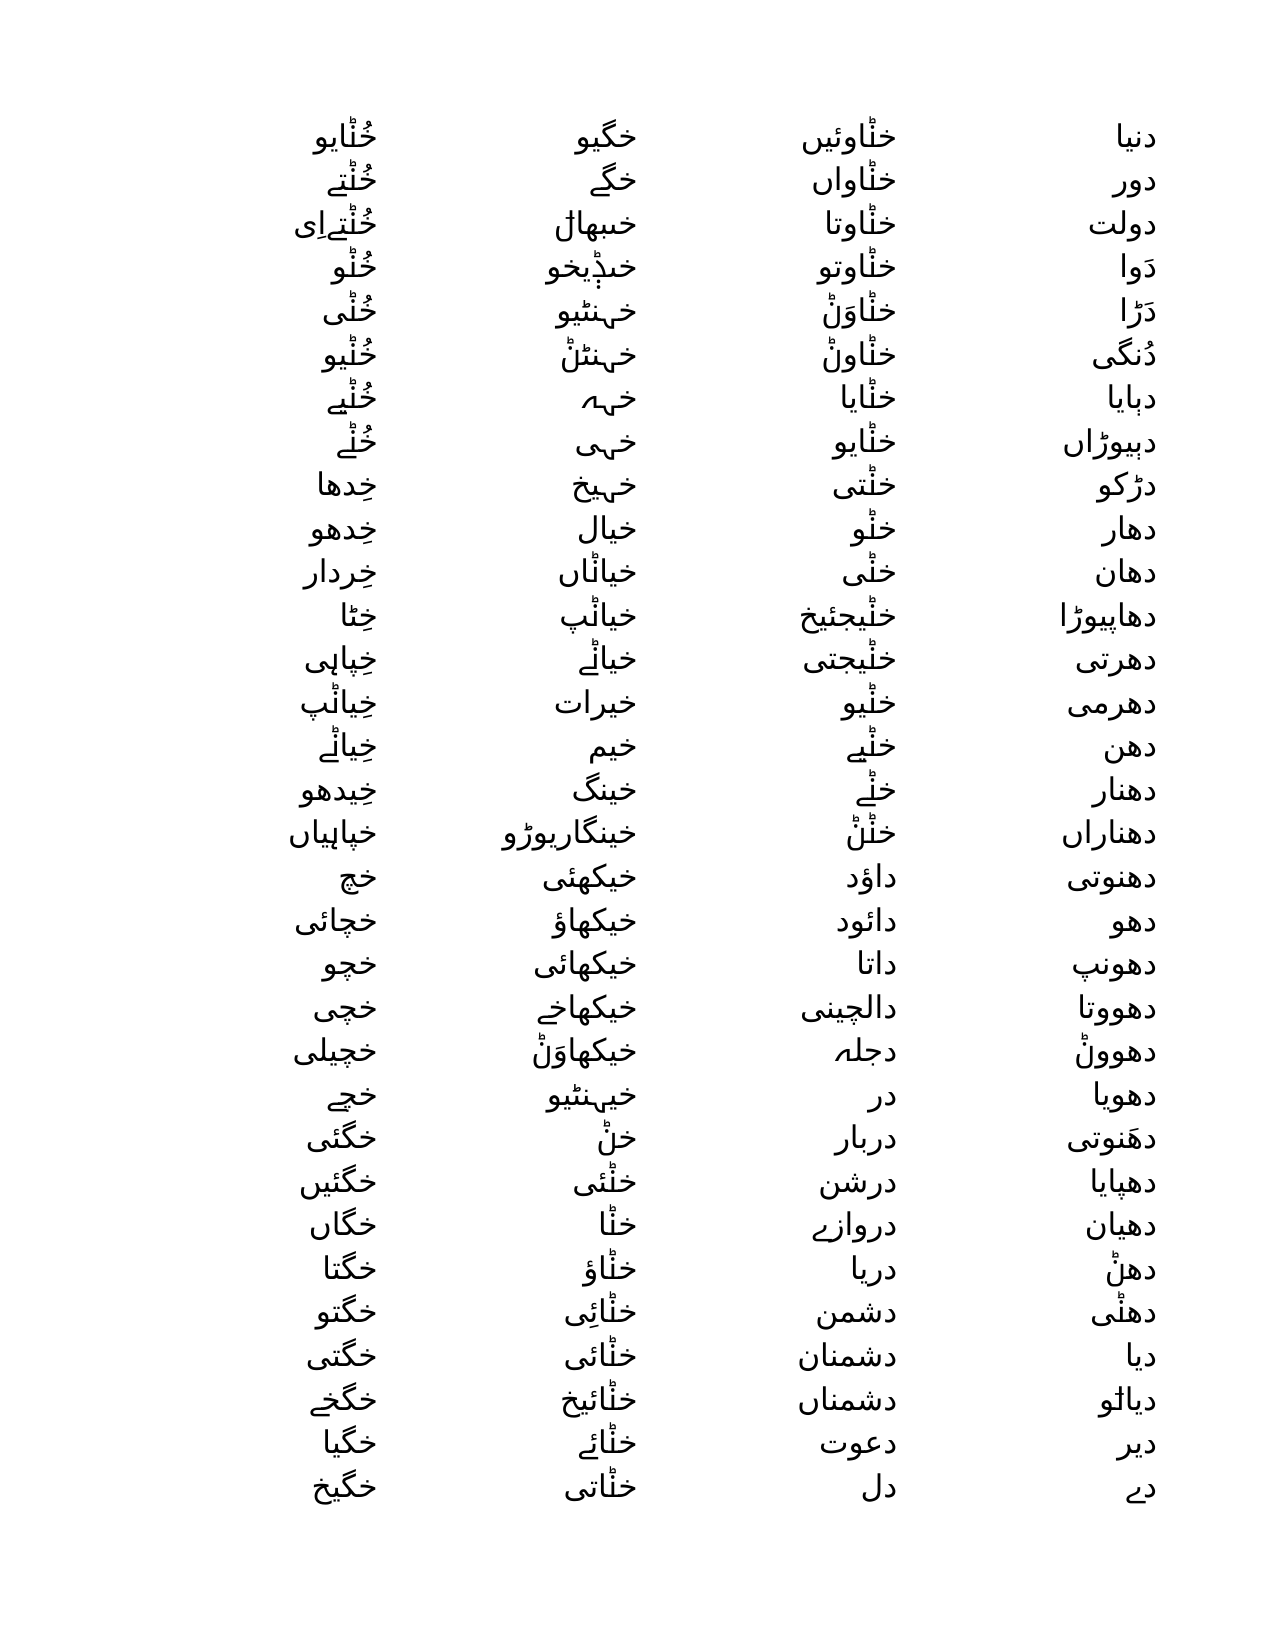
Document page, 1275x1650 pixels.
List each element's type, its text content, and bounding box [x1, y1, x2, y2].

text خݨاوَݨ [637, 292, 897, 329]
text خینگ [378, 771, 637, 808]
text دائود [637, 902, 897, 938]
text دھووݨ [897, 1032, 1157, 1069]
text خݨائے [378, 1424, 637, 1461]
text خیکھئی [378, 858, 637, 895]
text دھناراں [897, 815, 1157, 851]
text دیا [897, 1337, 1157, 1374]
text خُݨی [118, 292, 378, 329]
text خہنٹیو [378, 292, 637, 329]
text دجلہ [637, 1032, 897, 1069]
text خگئی [118, 1119, 378, 1156]
text خݨایو [637, 423, 897, 459]
text خݨاوتو [637, 249, 897, 285]
text دھان [897, 553, 1157, 590]
text خیاݨے [378, 641, 637, 677]
text خُݨتے [118, 162, 378, 198]
text خݨاواں [637, 162, 897, 198]
text خِیاݨپ [118, 684, 378, 721]
text درشن [637, 1163, 897, 1199]
text دریا [637, 1250, 897, 1287]
text دشمن [637, 1294, 897, 1330]
text خپاہیاں [118, 815, 378, 851]
text خݨیے [637, 728, 897, 764]
text دھݨ [897, 1250, 1157, 1287]
text دھپایا [897, 1163, 1157, 1199]
text خݨتی [637, 466, 897, 503]
text دھاپیوڑا [897, 597, 1157, 633]
text خݨائی [378, 1337, 637, 1374]
text دھو [897, 902, 1157, 938]
text خُݨے [118, 423, 378, 459]
text خݨئی [378, 1163, 637, 1199]
text خینگاریوڑو [378, 815, 637, 851]
text خگے [378, 162, 637, 198]
text دولت [897, 205, 1157, 242]
text خِیدھو [118, 771, 378, 808]
text دھووتا [897, 989, 1157, 1025]
text داتا [637, 945, 897, 982]
text خیاݨاں [378, 553, 637, 590]
text دشمناں [637, 1381, 897, 1417]
text دھرمی [897, 684, 1157, 721]
text خݨݨ [637, 815, 897, 851]
text خݨے [637, 771, 897, 808]
text خگخے [118, 1381, 378, 1417]
text خݨایا [637, 379, 897, 416]
text خیرات [378, 684, 637, 721]
text خُݨو [118, 249, 378, 285]
text خݨیو [637, 684, 897, 721]
text خگئیں [118, 1163, 378, 1199]
text خݨاوݨ [637, 336, 897, 372]
text دشمنان [637, 1337, 897, 1374]
text خݨائیخ [378, 1381, 637, 1417]
text خگیو [378, 118, 637, 154]
text خݨاوئیں [637, 118, 897, 154]
text خہنٹݨ [378, 336, 637, 372]
text دے [897, 1468, 1157, 1504]
text دَڑا [897, 292, 1157, 329]
text خیکھاخے [378, 989, 637, 1025]
text دالچینی [637, 989, 897, 1025]
text خݨاؤ [378, 1250, 637, 1287]
text خݨا [378, 1207, 637, 1243]
text خِیاݨے [118, 728, 378, 764]
text خُݨیو [118, 336, 378, 372]
text خݨاتی [378, 1468, 637, 1504]
text خݨیجتی [637, 641, 897, 677]
text خگیا [118, 1424, 378, 1461]
text خچائی [118, 902, 378, 938]
text خچے [118, 1076, 378, 1112]
text خِدھو [118, 510, 378, 546]
text دنیا [897, 118, 1157, 154]
text خیکھاؤ [378, 902, 637, 938]
text خہہ [378, 379, 637, 416]
text خیاݨپ [378, 597, 637, 633]
text خہی [378, 423, 637, 459]
text داؤد [637, 858, 897, 895]
text خگیخ [118, 1468, 378, 1504]
text خݨاوتا [637, 205, 897, 242]
text دھیان [897, 1207, 1157, 1243]
text دیر [897, 1424, 1157, 1461]
text دھار [897, 510, 1157, 546]
text خگاں [118, 1207, 378, 1243]
text در [637, 1076, 897, 1112]
text خچی [118, 989, 378, 1025]
text دَوا [897, 249, 1157, 285]
text دور [897, 162, 1157, 198]
text دھݨی [897, 1294, 1157, 1330]
text دھَنوتی [897, 1119, 1157, 1156]
text دربار [637, 1119, 897, 1156]
text دل [637, 1468, 897, 1504]
text دڑکو [897, 466, 1157, 503]
text خیکھائی [378, 945, 637, 982]
text خݨو [637, 510, 897, 546]
text خچو [118, 945, 378, 982]
text دھنوتی [897, 858, 1157, 895]
text خِٹا [118, 597, 378, 633]
text خݨیجئیخ [637, 597, 897, 633]
text دٻیوڑاں [897, 423, 1157, 459]
text خُݨایو [118, 118, 378, 154]
text خِردار [118, 553, 378, 590]
text خݨائِی [378, 1294, 637, 1330]
text خیہنٹیو [378, 1076, 637, 1112]
text دروازے [637, 1207, 897, 1243]
text دھویا [897, 1076, 1157, 1112]
text خہیخ [378, 466, 637, 503]
text خِدھا [118, 466, 378, 503]
text خںبھاݪ [378, 205, 637, 242]
text خیال [378, 510, 637, 546]
text دھنار [897, 771, 1157, 808]
text دھرتی [897, 641, 1157, 677]
text خیم [378, 728, 637, 764]
text دھونپ [897, 945, 1157, 982]
text خگتی [118, 1337, 378, 1374]
text خچ [118, 858, 378, 895]
text خچیلی [118, 1032, 378, 1069]
text خݨ [378, 1119, 637, 1156]
text خیکھاوَݨ [378, 1032, 637, 1069]
text خُݨیے [118, 379, 378, 416]
text خُݨتے﻿اِی [118, 205, 378, 242]
text دٻایا [897, 379, 1157, 416]
text دھن [897, 728, 1157, 764]
text خِپاہی [118, 641, 378, 677]
text خگتا [118, 1250, 378, 1287]
text دُنگی [897, 336, 1157, 372]
text خگتو [118, 1294, 378, 1330]
text دعوت [637, 1424, 897, 1461]
text دیاݪو [897, 1381, 1157, 1417]
text خݨی [637, 553, 897, 590]
text خںݙیخو [378, 249, 637, 285]
